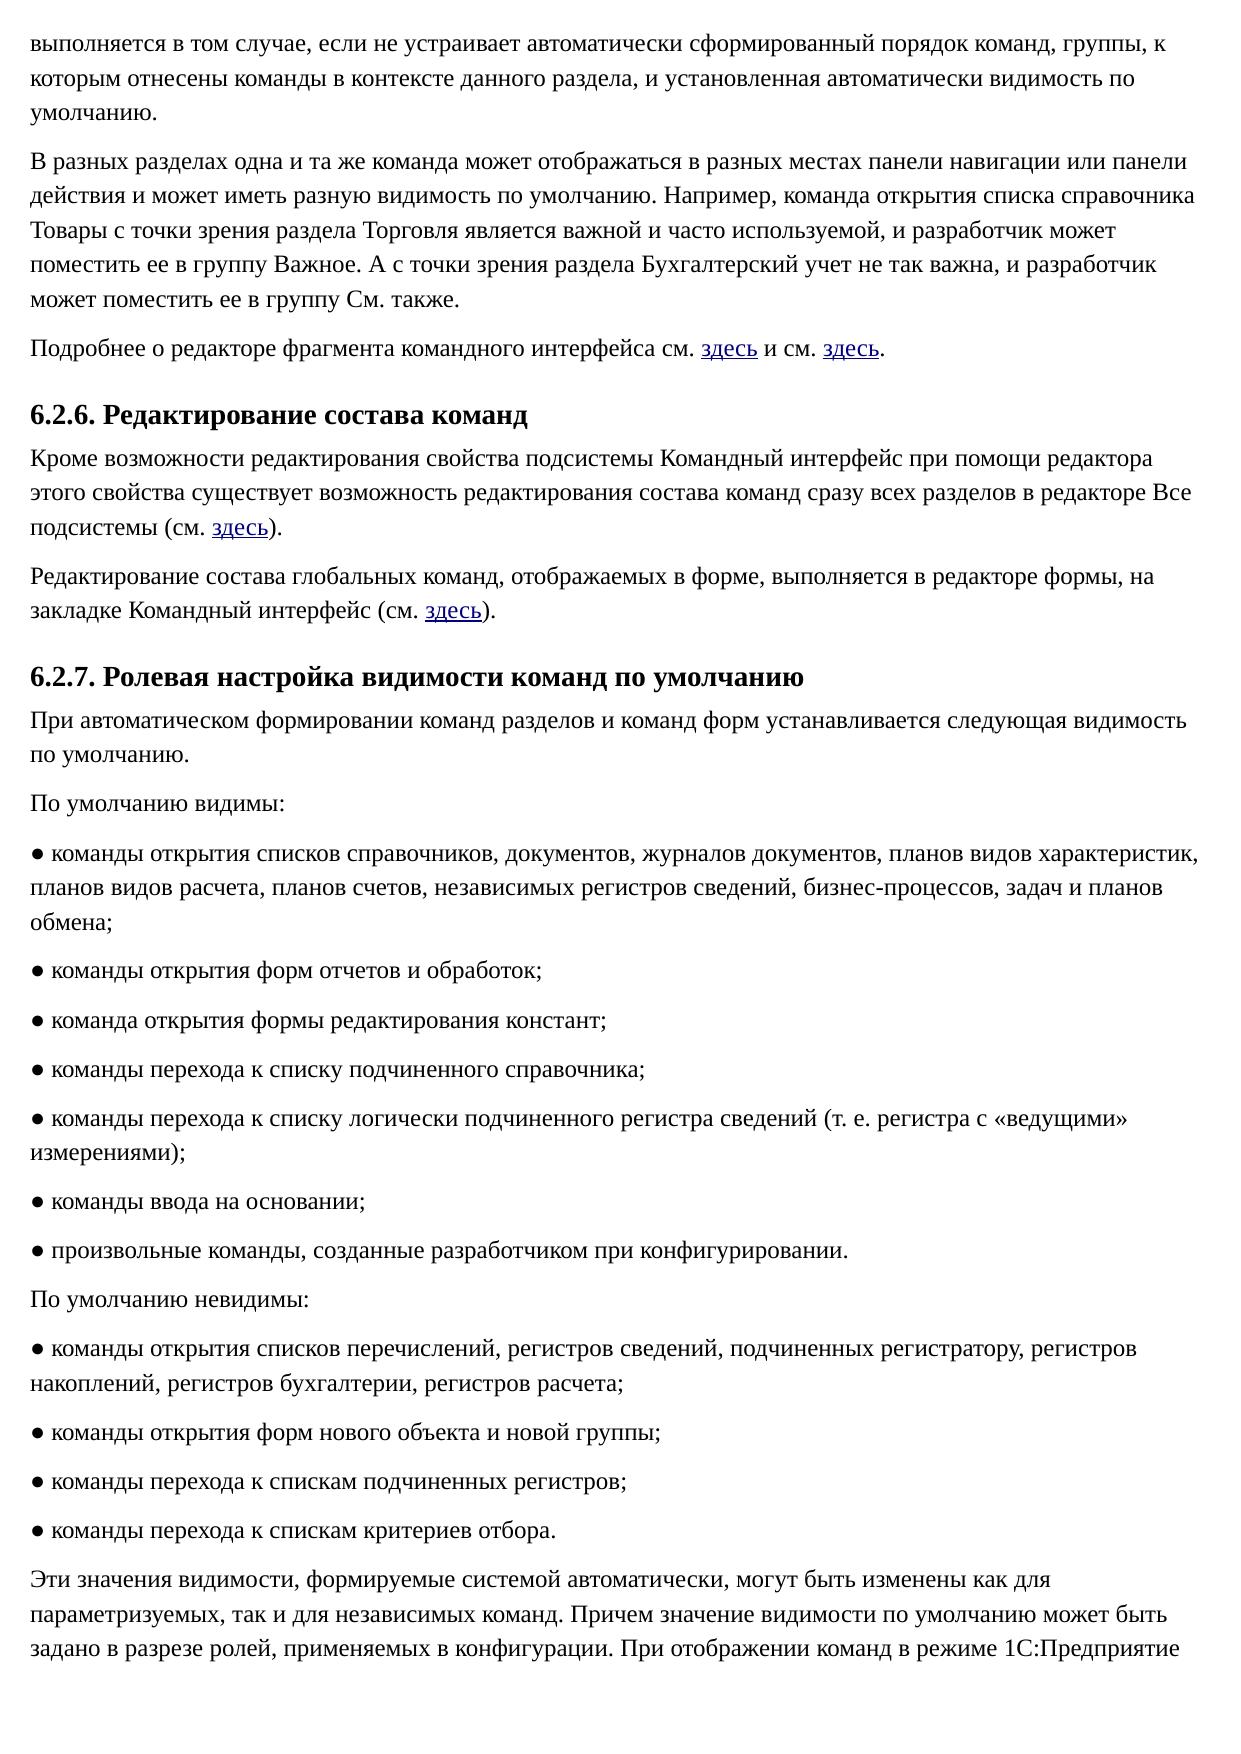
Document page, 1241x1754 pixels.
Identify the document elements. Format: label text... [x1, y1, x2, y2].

text ● команды открытия форм отчетов и обработок; [30, 956, 1211, 984]
text выполняется в том случае, если не устраивает автоматически сформированный порядок команд, группы, к которым отнесены команды в контексте данного раздела, и установленная автоматически видимость по умолчанию. [30, 28, 1211, 126]
text ● команды перехода к списку подчиненного справочника; [30, 1054, 1211, 1082]
text ● команды открытия списков перечислений, регистров сведений, подчиненных регистратору, регистров накоплений, регистров бухгалтерии, регистров расчета; [30, 1333, 1211, 1397]
text ● команды открытия форм нового объекта и новой группы; [30, 1417, 1211, 1446]
text ● команды перехода к спискам подчиненных регистров; [30, 1466, 1211, 1495]
text По умолчанию видимы: [30, 788, 1211, 817]
text ● команды открытия списков справочников, документов, журналов документов, планов видов характеристик, планов видов расчета, планов счетов, независимых регистров сведений, бизнес-процессов, задач и планов обмена; [30, 838, 1211, 935]
text Кроме возможности редактирования свойства подсистемы Командный интерфейс при помощи редактора этого свойства существует возможность редактирования состава команд сразу всех разделов в редакторе Все подсистемы (см. здесь). [30, 443, 1211, 541]
text ● команды ввода на основании; [30, 1186, 1211, 1215]
text ● команда открытия формы редактирования констант; [30, 1005, 1211, 1033]
text ● команды перехода к спискам критериев отбора. [30, 1515, 1211, 1544]
text При автоматическом формировании команд разделов и команд форм устанавливается следующая видимость по умолчанию. [30, 705, 1211, 768]
text ● команды перехода к списку логически подчиненного регистра сведений (т. е. регистра с «ведущими» измерениями); [30, 1103, 1211, 1166]
text Подробнее о редакторе фрагмента командного интерфейса см. здесь и см. здесь. [30, 333, 1211, 362]
subtitle 6.2.7. Ролевая настройка видимости команд по умолчанию [30, 659, 1211, 692]
text По умолчанию невидимы: [30, 1284, 1211, 1313]
text Редактирование состава глобальных команд, отображаемых в форме, выполняется в редакторе формы, на закладке Командный интерфейс (см. здесь). [30, 561, 1211, 624]
text ● произвольные команды, созданные разработчиком при конфигурировании. [30, 1235, 1211, 1264]
text В разных разделах одна и та же команда может отображаться в разных местах панели навигации или панели действия и может иметь разную видимость по умолчанию. Например, команда открытия списка справочника Товары с точки зрения раздела Торговля является важной и часто используемой, и разработчик может поместить ее в группу Важное. А с точки зрения раздела Бухгалтерский учет не так важна, и разработчик может поместить ее в группу См. также. [30, 146, 1211, 313]
subtitle 6.2.6. Редактирование состава команд [30, 397, 1211, 430]
text Эти значения видимости, формируемые системой автоматически, могут быть изменены как для параметризуемых, так и для независимых команд. Причем значение видимости по умолчанию может быть задано в разрезе ролей, применяемых в конфигурации. При отображении команд в режиме 1С:Предприятие [30, 1564, 1211, 1662]
